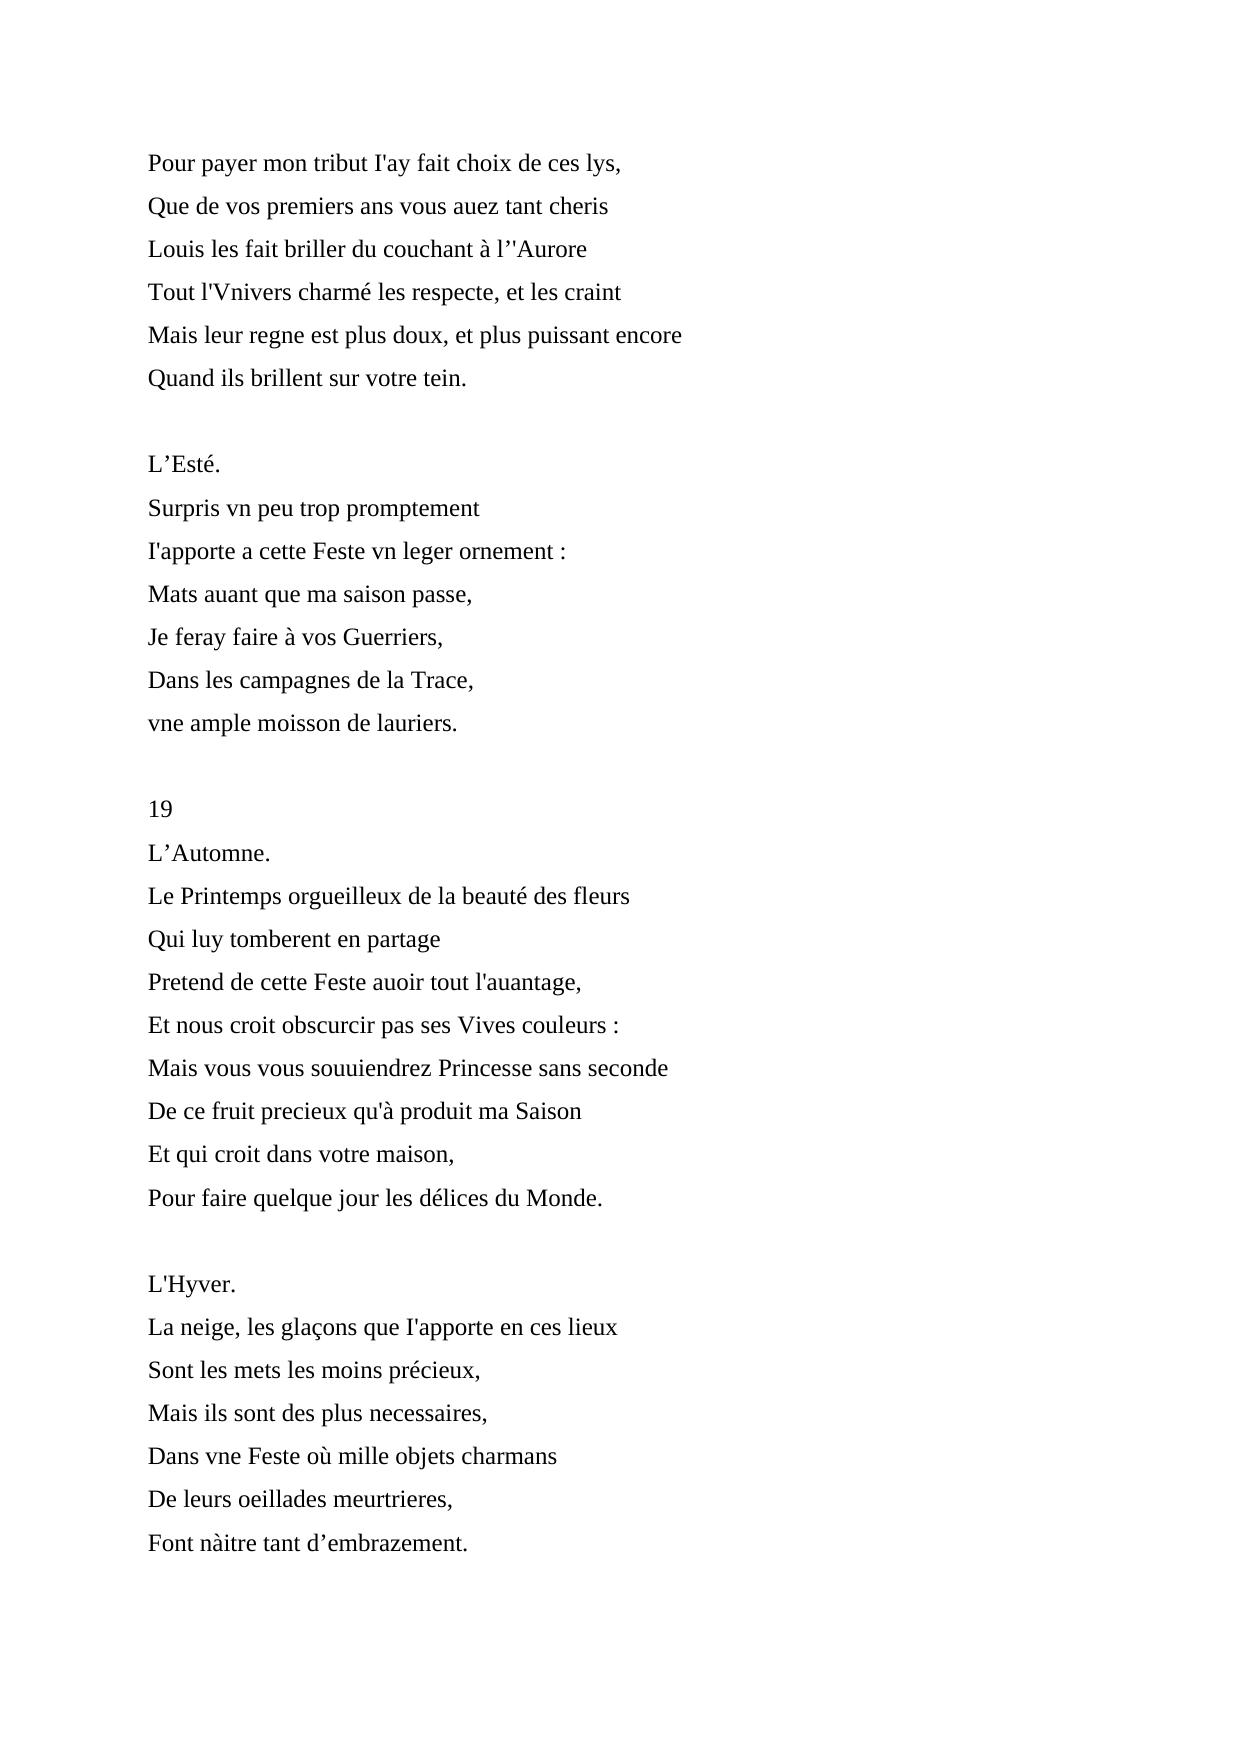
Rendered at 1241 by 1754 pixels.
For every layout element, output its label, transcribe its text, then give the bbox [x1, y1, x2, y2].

text Et nous croit obscurcir pas ses Vives couleurs : [148, 1010, 1093, 1039]
text Font nàitre tant d’embrazement. [148, 1528, 1093, 1556]
text Pour payer mon tribut I'ay fait choix de ces lys, [148, 148, 1093, 176]
text Le Printemps orgueilleux de la beauté des fleurs [148, 881, 1093, 909]
text Et qui croit dans votre maison, [148, 1139, 1093, 1168]
text Mats auant que ma saison passe, [148, 579, 1093, 608]
text L'Hyver. [148, 1269, 1093, 1298]
text Mais vous vous souuiendrez Princesse sans seconde [148, 1053, 1093, 1082]
text La neige, les glaçons que I'apporte en ces lieux [148, 1312, 1093, 1341]
text De ce fruit precieux qu'à produit ma Saison [148, 1096, 1093, 1125]
text L’Esté. [148, 449, 1093, 478]
text Dans vne Feste où mille objets charmans [148, 1441, 1093, 1470]
text Pretend de cette Feste auoir tout l'auantage, [148, 967, 1093, 996]
text vne ample moisson de lauriers. [148, 708, 1093, 737]
text L’Automne. [148, 838, 1093, 866]
text Mais leur regne est plus doux, et plus puissant encore [148, 320, 1093, 349]
text Que de vos premiers ans vous auez tant cheris [148, 191, 1093, 219]
text Qui luy tomberent en partage [148, 924, 1093, 953]
text Je feray faire à vos Guerriers, [148, 622, 1093, 651]
text 19 [148, 794, 1093, 823]
text De leurs oeillades meurtrieres, [148, 1484, 1093, 1513]
text Pour faire quelque jour les délices du Monde. [148, 1183, 1093, 1211]
text Tout l'Vnivers charmé les respecte, et les craint [148, 277, 1093, 306]
text Quand ils brillent sur votre tein. [148, 363, 1093, 392]
text Louis les fait briller du couchant à l’'Aurore [148, 234, 1093, 263]
text Dans les campagnes de la Trace, [148, 665, 1093, 694]
text Mais ils sont des plus necessaires, [148, 1398, 1093, 1427]
text Sont les mets les moins précieux, [148, 1355, 1093, 1384]
text Surpris vn peu trop promptement [148, 493, 1093, 521]
text I'apporte a cette Feste vn leger ornement : [148, 536, 1093, 564]
